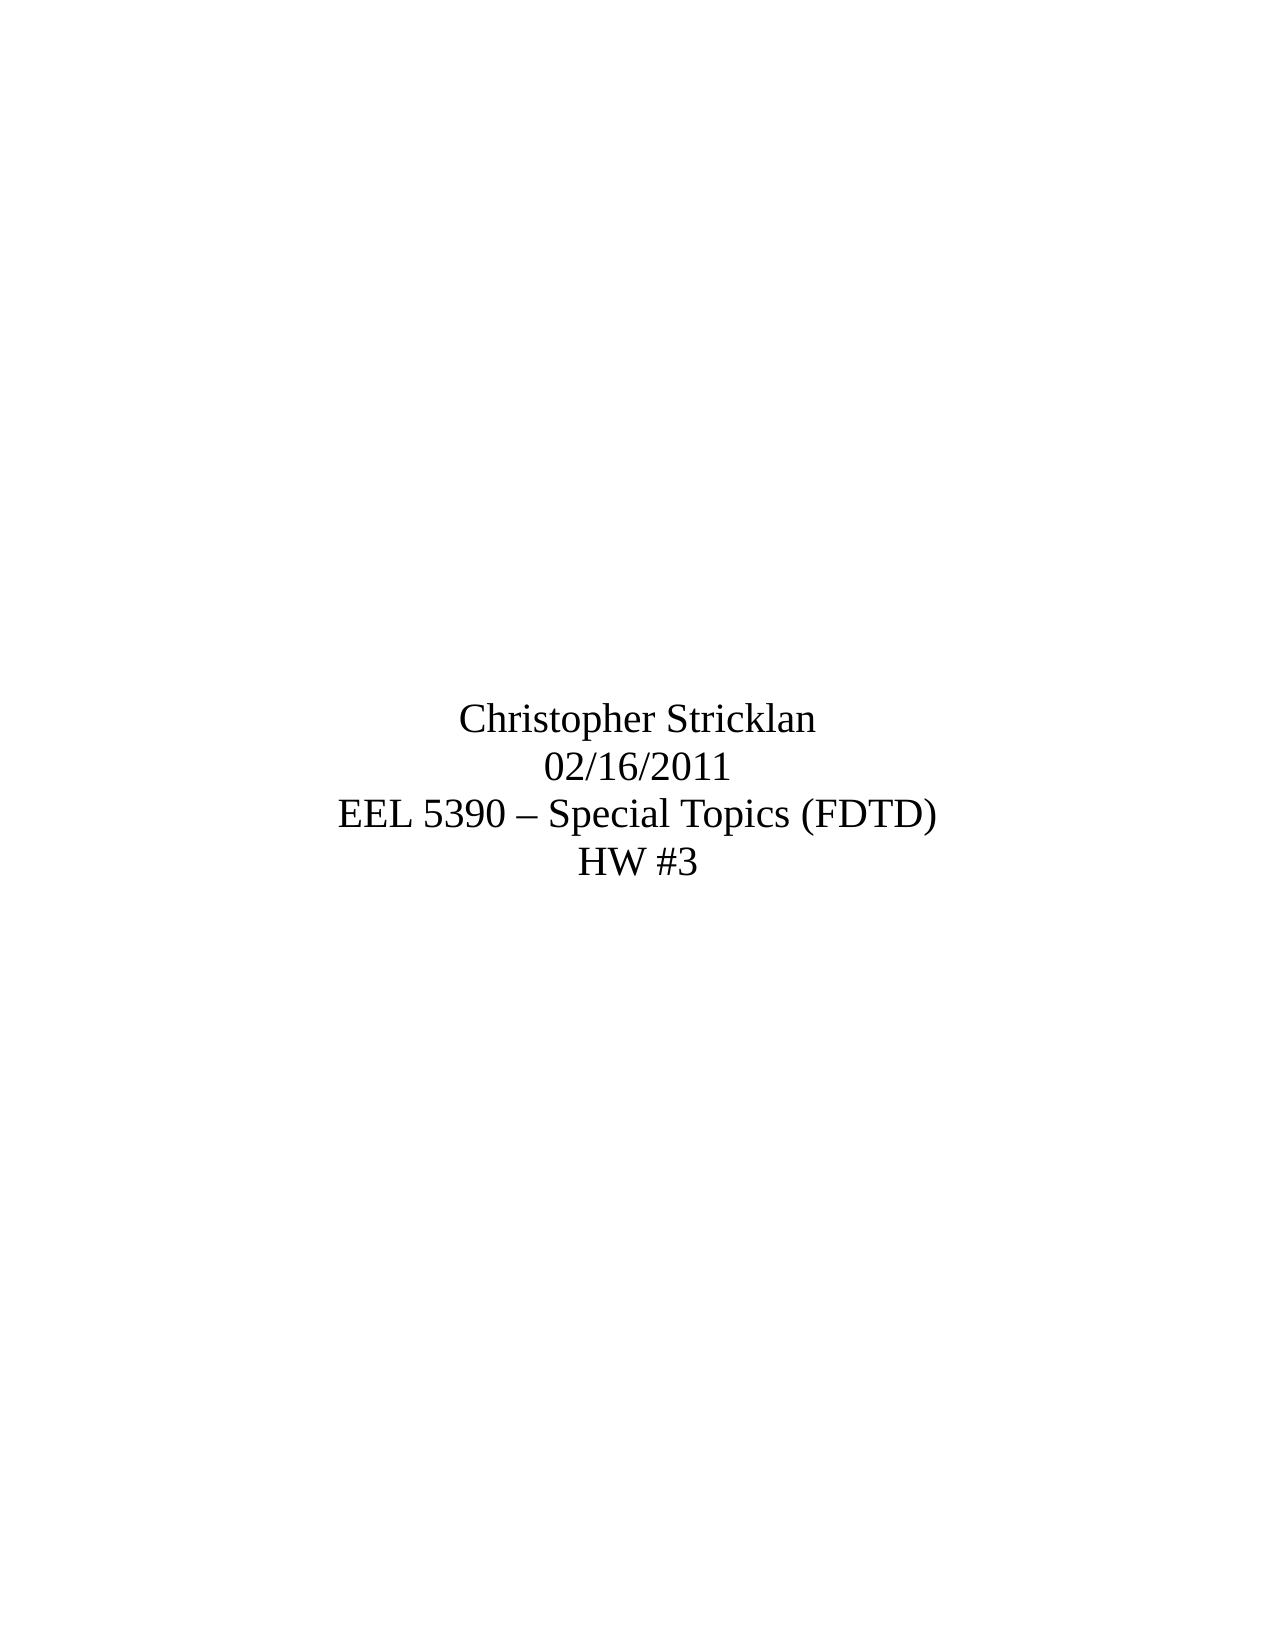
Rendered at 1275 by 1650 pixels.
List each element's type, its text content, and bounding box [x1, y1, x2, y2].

text 02/16/2011 [118, 741, 1157, 789]
text HW #3 [118, 837, 1157, 885]
text Christopher Stricklan [118, 693, 1157, 741]
text EEL 5390 – Special Topics (FDTD) [118, 789, 1157, 837]
